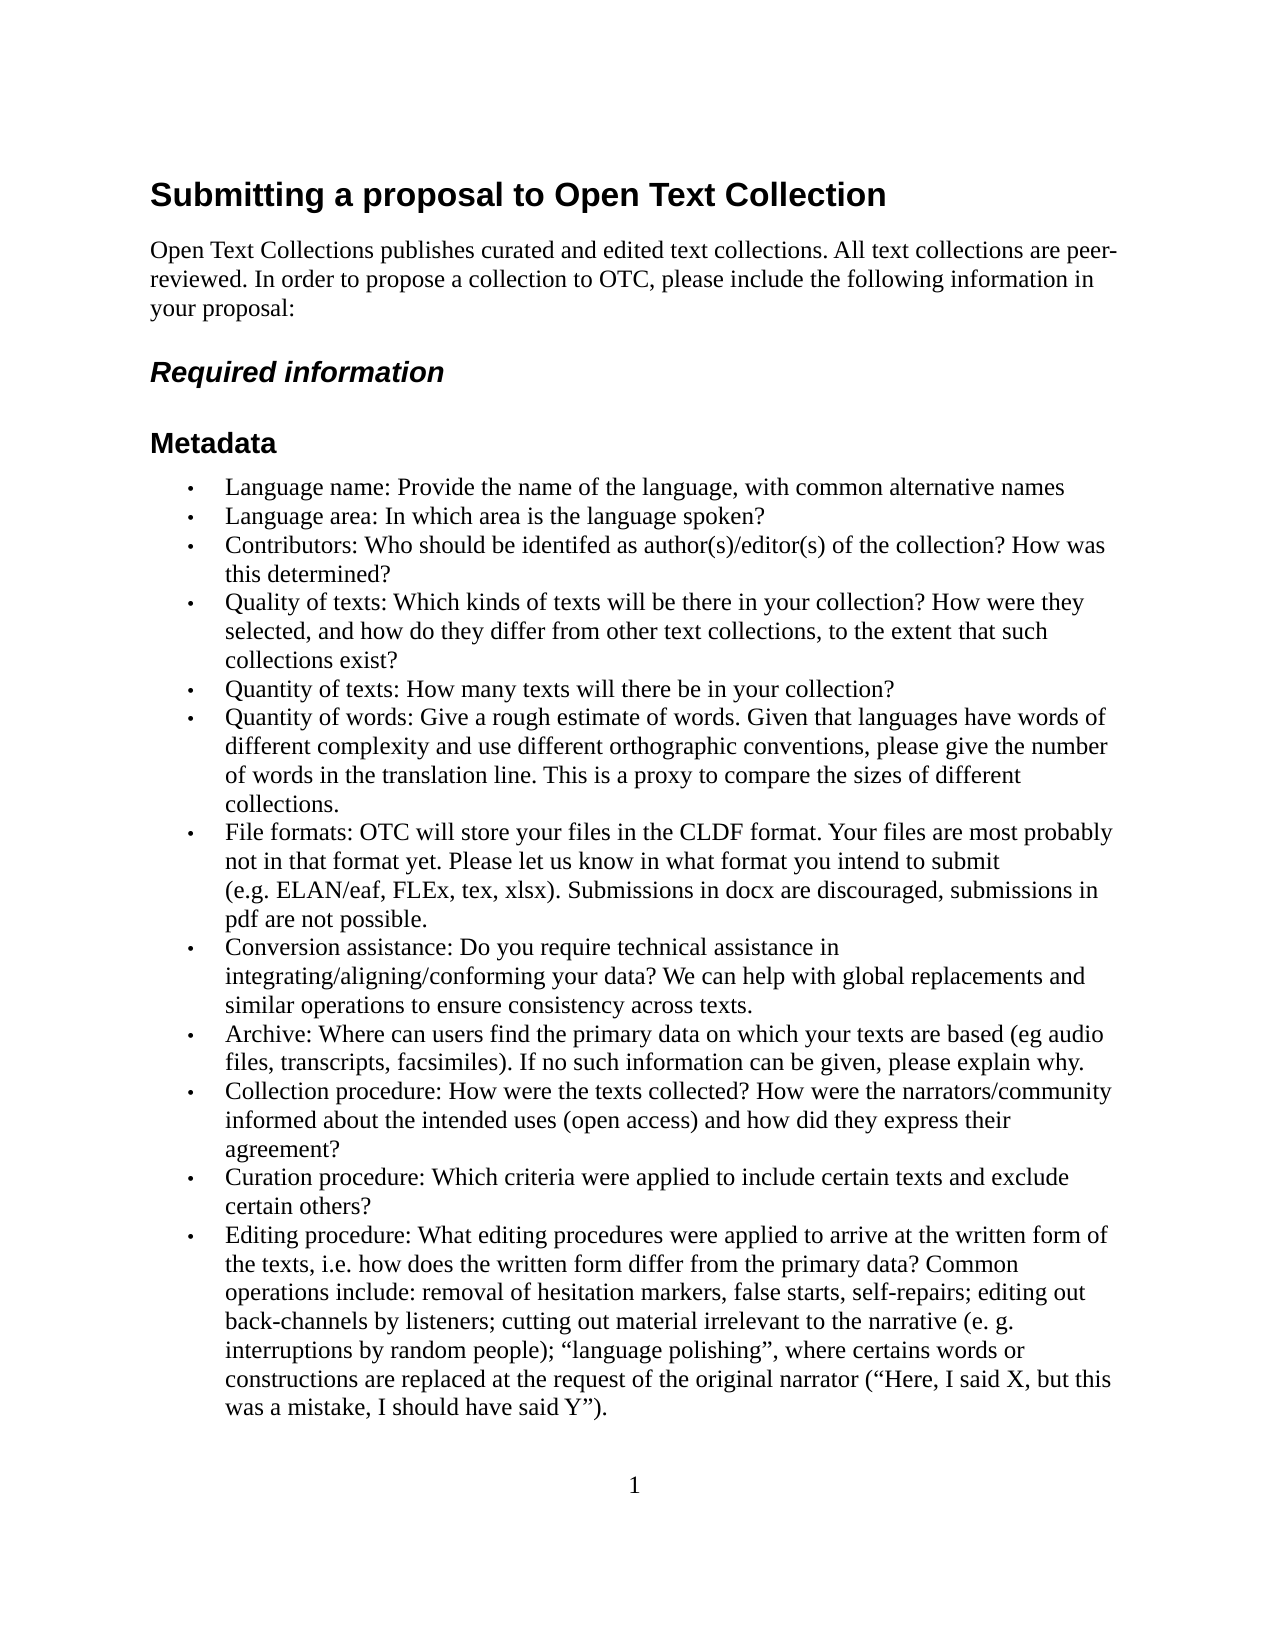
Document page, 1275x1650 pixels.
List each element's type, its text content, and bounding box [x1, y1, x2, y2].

list Conversion assistance: Do you require technical assistance in integrating/aligning/conforming your data? We can help with global replacements and similar operations to ensure consistency across texts. [187, 932, 1125, 1019]
list Archive: Where can users find the primary data on which your texts are based (eg audio files, transcripts, facsimiles). If no such information can be given, please explain why. [187, 1019, 1125, 1076]
list Language area: In which area is the language spoken? [187, 501, 1125, 530]
subtitle Submitting a proposal to Open Text Collection [150, 175, 1125, 214]
list Quantity of texts: How many texts will there be in your collection? [187, 674, 1125, 702]
list Curation procedure: Which criteria were applied to include certain texts and exclude certain others? [187, 1162, 1125, 1220]
subtitle Metadata [150, 426, 1125, 460]
subtitle Required information [150, 355, 1125, 389]
list Editing procedure: What editing procedures were applied to arrive at the written form of the texts, i.e. how does the written form differ from the primary data? Common operations include: removal of hesitation markers, false starts, self-repairs; editing out back-channels by listeners; cutting out material irrelevant to the narrative (e. g. interruptions by random people); “language polishing”, where certains words or constructions are replaced at the request of the original narrator (“Here, I said X, but this was a mistake, I should have said Y”). [187, 1220, 1125, 1421]
list Collection procedure: How were the texts collected? How were the narrators/community informed about the intended uses (open access) and how did they express their agreement? [187, 1076, 1125, 1162]
list File formats: OTC will store your files in the CLDF format. Your files are most probably not in that format yet. Please let us know in what format you intend to submit (e.g. ELAN/eaf, FLEx, tex, xlsx). Submissions in docx are discouraged, submissions in pdf are not possible. [187, 817, 1125, 932]
list Language name: Provide the name of the language, with common alternative names [187, 472, 1125, 501]
list Quality of texts: Which kinds of texts will be there in your collection? How were they selected, and how do they differ from other text collections, to the extent that such collections exist? [187, 587, 1125, 674]
list Quantity of words: Give a rough estimate of words. Given that languages have words of different complexity and use different orthographic conventions, please give the number of words in the translation line. This is a proxy to compare the sizes of different collections. [187, 702, 1125, 817]
list Contributors: Who should be identifed as author(s)/editor(s) of the collection? How was this determined? [187, 530, 1125, 587]
text Open Text Collections publishes curated and edited text collections. All text collections are peer-reviewed. In order to propose a collection to OTC, please include the following information in your proposal: [150, 235, 1125, 321]
